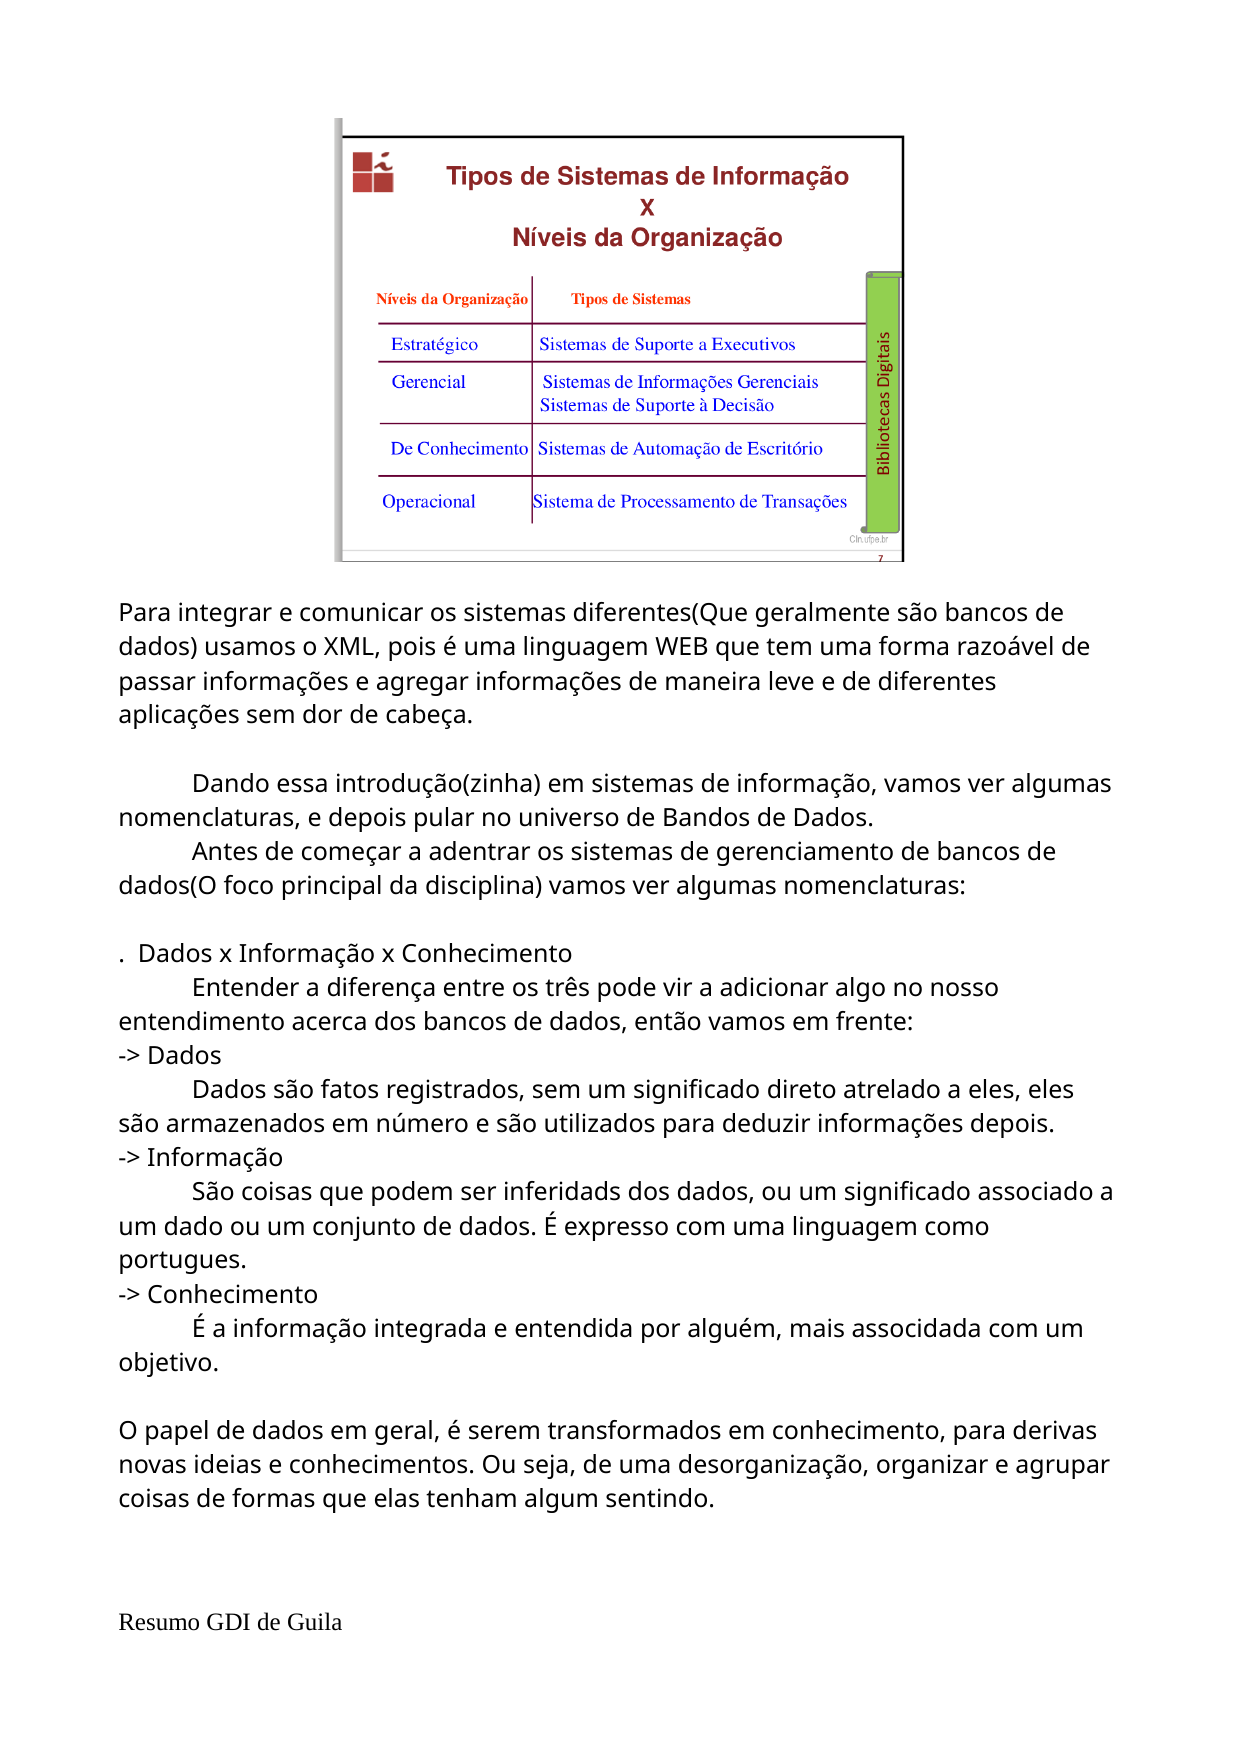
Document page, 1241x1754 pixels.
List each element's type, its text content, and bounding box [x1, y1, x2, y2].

text -> Dados [118, 1038, 1122, 1072]
text São coisas que podem ser inferidads dos dados, ou um significado associado a um dado ou um conjunto de dados. É expresso com uma linguagem como portugues. [118, 1174, 1122, 1276]
text -> Informação [118, 1140, 1122, 1174]
text Entender a diferença entre os três pode vir a adicionar algo no nosso entendimento acerca dos bancos de dados, então vamos em frente: [118, 970, 1122, 1038]
picture [828, 118, 906, 562]
text -> Conhecimento [118, 1276, 1122, 1310]
text O papel de dados em geral, é serem transformados em conhecimento, para derivas novas ideias e conhecimentos. Ou seja, de uma desorganização, organizar e agrupar coisas de formas que elas tenham algum sentindo. [118, 1412, 1122, 1515]
text Para integrar e comunicar os sistemas diferentes(Que geralmente são bancos de dados) usamos o XML, pois é uma linguagem WEB que tem uma forma razoável de passar informações e agregar informações de maneira leve e de diferentes aplicações sem dor de cabeça. [118, 595, 1122, 731]
text É a informação integrada e entendida por alguém, mais associdada com um objetivo. [118, 1310, 1122, 1378]
text Dando essa introdução(zinha) em sistemas de informação, vamos ver algumas nomenclaturas, e depois pular no universo de Bandos de Dados. [118, 765, 1122, 833]
text Dados são fatos registrados, sem um significado direto atrelado a eles, eles são armazenados em número e são utilizados para deduzir informações depois. [118, 1072, 1122, 1140]
text Antes de começar a adentrar os sistemas de gerenciamento de bancos de dados(O foco principal da disciplina) vamos ver algumas nomenclaturas: [118, 833, 1122, 902]
text . Dados x Informação x Conhecimento [118, 936, 1122, 970]
